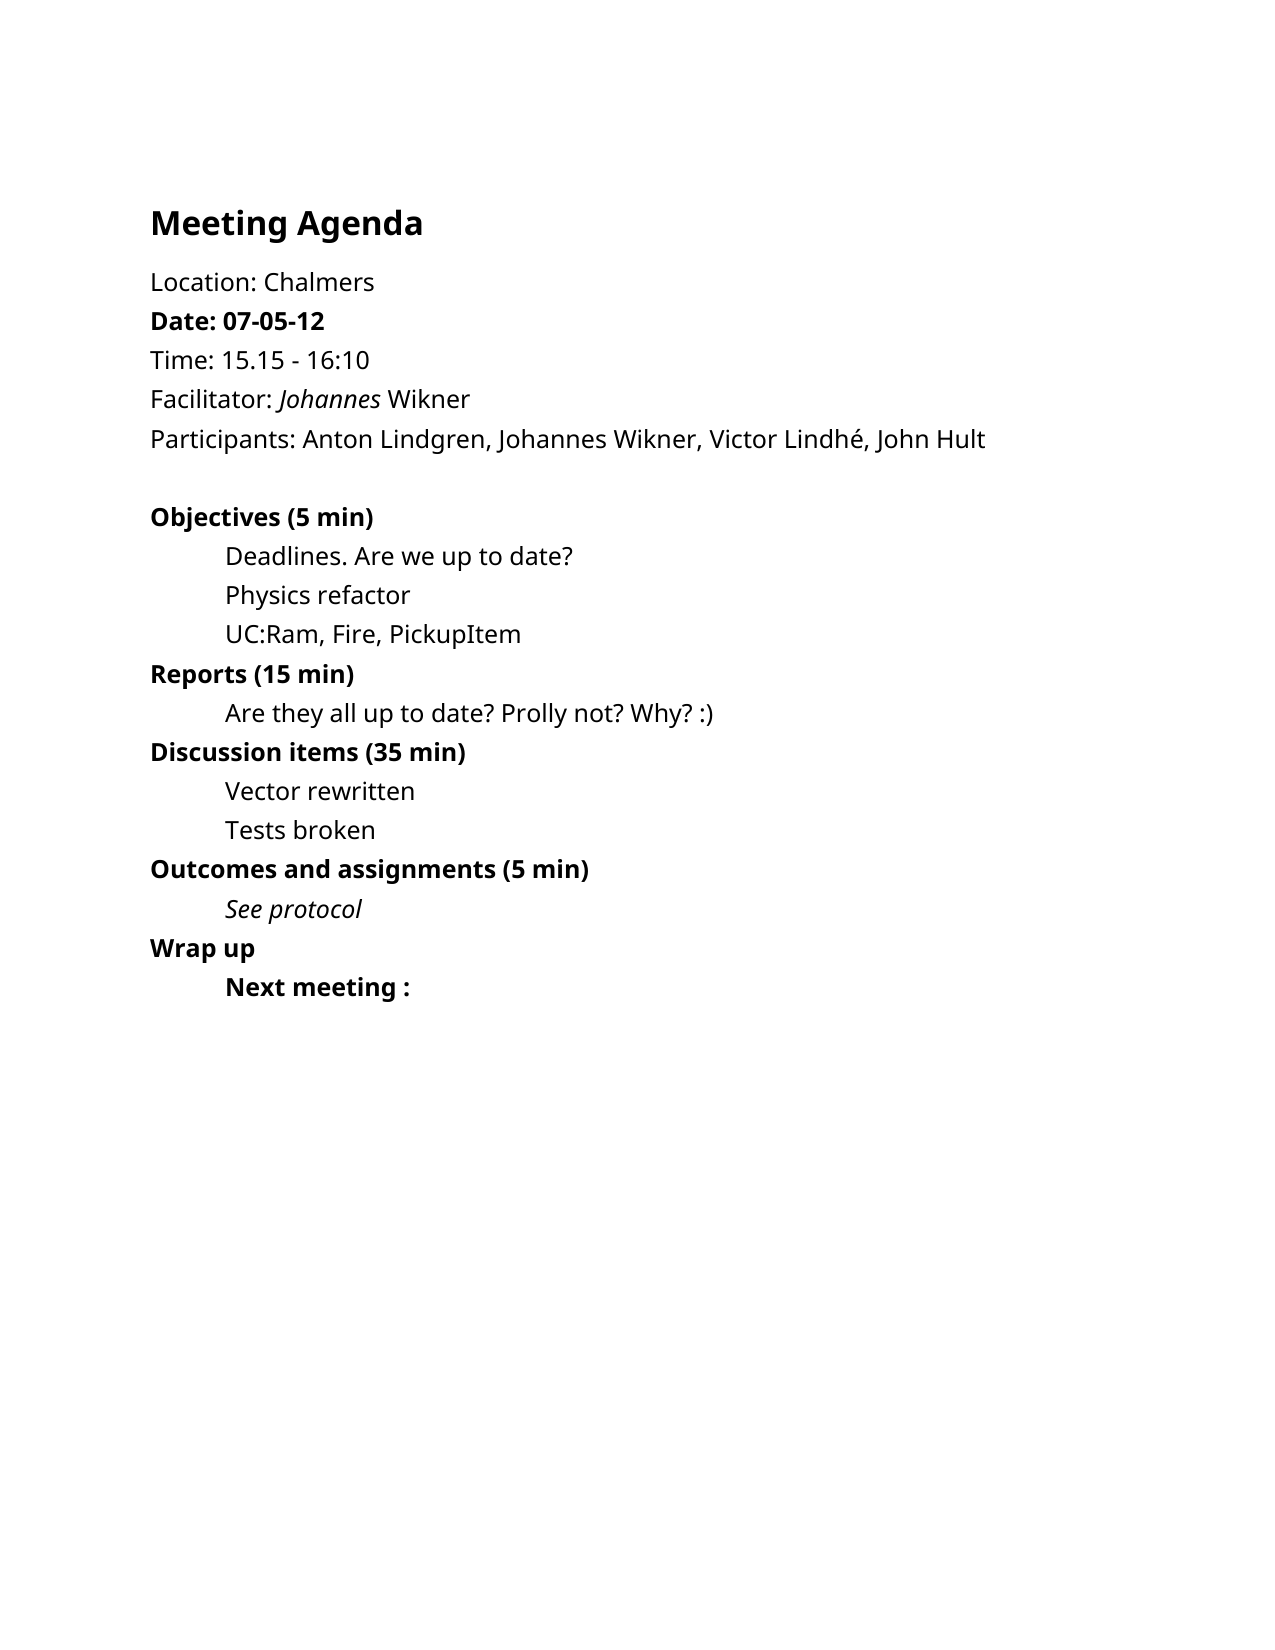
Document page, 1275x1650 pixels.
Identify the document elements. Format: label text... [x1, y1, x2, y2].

text Discussion items (35 min) [150, 735, 1125, 769]
text Reports (15 min) [150, 656, 1125, 690]
text Facilitator: Johannes Wikner [150, 382, 1125, 416]
text Objectives (5 min) [150, 500, 1125, 534]
text Tests broken [225, 813, 1125, 847]
text Are they all up to date? Prolly not? Why? :) [225, 696, 1125, 729]
text Physics refactor [225, 578, 1125, 612]
text See protocol [150, 891, 1125, 925]
subtitle Meeting Agenda [150, 200, 1125, 245]
text Outcomes and assignments (5 min) [150, 852, 1125, 886]
text UC:Ram, Fire, PickupItem [225, 617, 1125, 651]
text Time: 15.15 - 16:10 [150, 343, 1125, 377]
text Location: Chalmers [150, 265, 1125, 299]
text Wrap up [150, 931, 1125, 964]
text Next meeting : [225, 970, 1125, 1004]
text Deadlines. Are we up to date? [150, 539, 1125, 573]
text Participants: Anton Lindgren, Johannes Wikner, Victor Lindhé, John Hult [150, 421, 1125, 455]
text Vector rewritten [225, 774, 1125, 808]
text Date: 07-05-12 [150, 304, 1125, 338]
